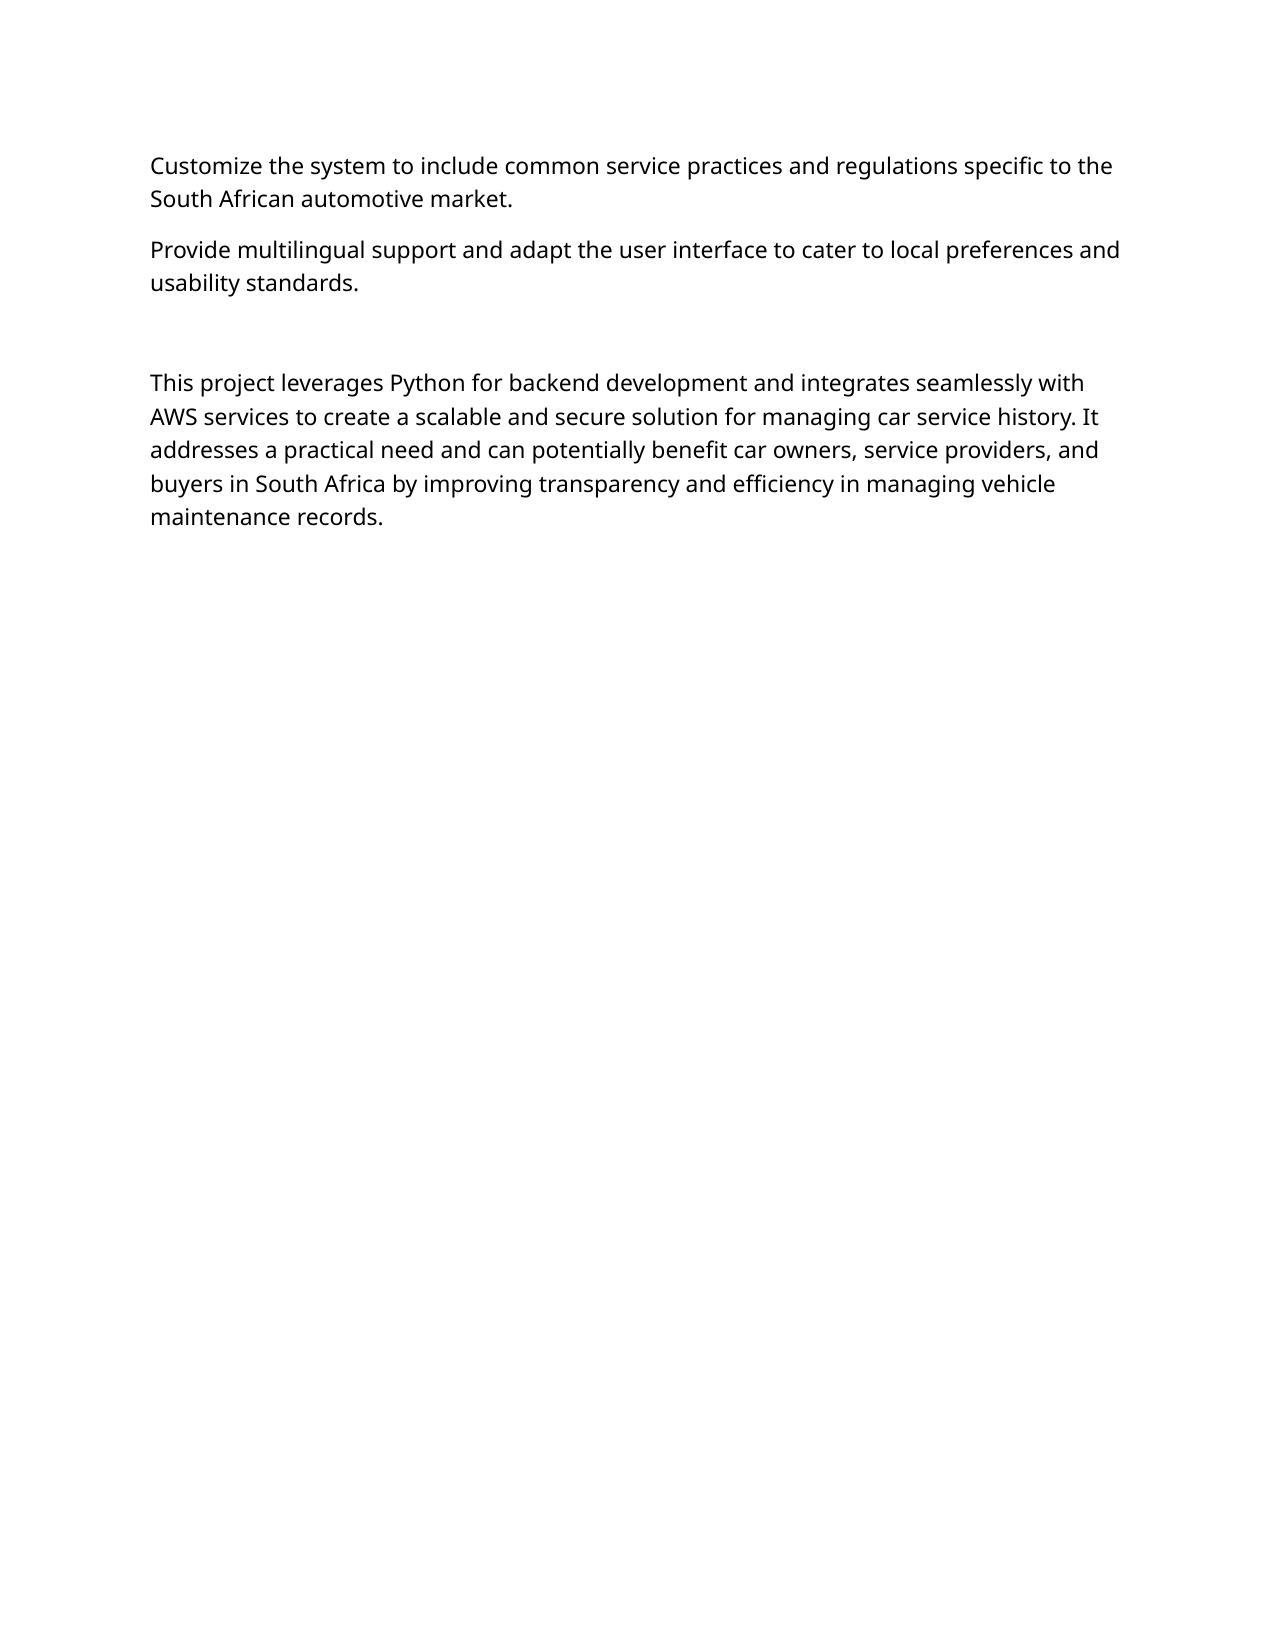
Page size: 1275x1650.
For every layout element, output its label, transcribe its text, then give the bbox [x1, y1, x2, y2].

text Customize the system to include common service practices and regulations specific to the South African automotive market. [150, 150, 1125, 215]
text Provide multilingual support and adapt the user interface to cater to local preferences and usability standards. [150, 233, 1125, 298]
text This project leverages Python for backend development and integrates seamlessly with AWS services to create a scalable and secure solution for managing car service history. It addresses a practical need and can potentially benefit car owners, service providers, and buyers in South Africa by improving transparency and efficiency in managing vehicle maintenance records. [150, 367, 1125, 532]
